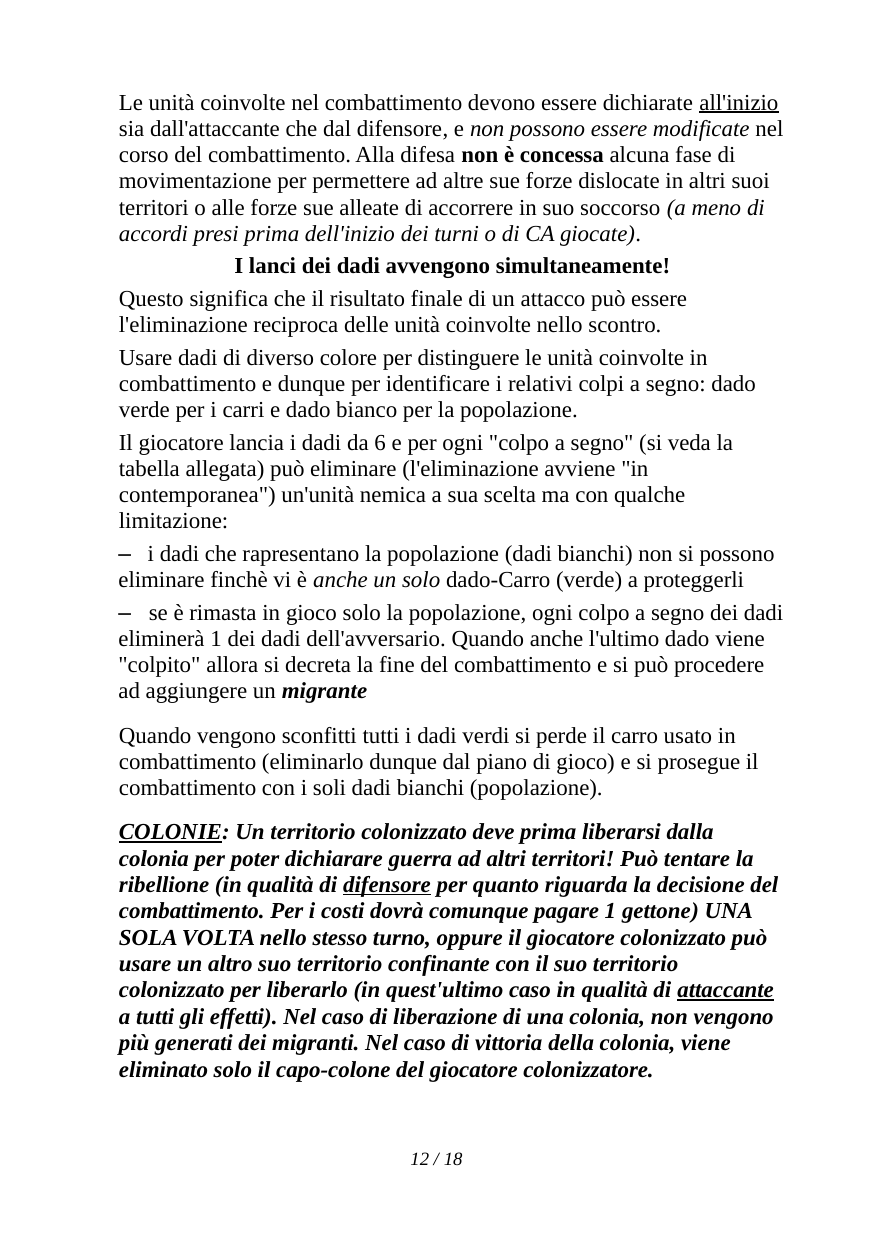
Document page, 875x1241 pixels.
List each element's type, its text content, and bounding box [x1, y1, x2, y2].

text Il giocatore lancia i dadi da 6 e per ogni "colpo a segno" (si veda la tabella allegata) può eliminare (l'eliminazione avviene "in contemporanea") un'unità nemica a sua scelta ma con qualche limitazione: [119, 428, 786, 534]
text Questo significa che il risultato finale di un attacco può essere l'eliminazione reciproca delle unità coinvolte nello scontro. [119, 285, 786, 338]
list i dadi che rapresentano la popolazione (dadi bianchi) non si possono eliminare finchè vi è anche un solo dado-Carro (verde) a proteggerli [118, 540, 786, 593]
list se è rimasta in gioco solo la popolazione, ogni colpo a segno dei dadi eliminerà 1 dei dadi dell'avversario. Quando anche l'ultimo dado viene "colpito" allora si decreta la fine del combattimento e si può procedere ad aggiungere un migrante [118, 598, 786, 704]
text Quando vengono sconfitti tutti i dadi verdi si perde il carro usato in combattimento (eliminarlo dunque dal piano di gioco) e si prosegue il combattimento con i soli dadi bianchi (popolazione). [119, 722, 786, 801]
text Usare dadi di diverso colore per distinguere le unità coinvolte in combattimento e dunque per identificare i relativi colpi a segno: dado verde per i carri e dado bianco per la popolazione. [119, 343, 786, 423]
text COLONIE: Un territorio colonizzato deve prima liberarsi dalla colonia per poter dichiarare guerra ad altri territori! Può tentare la ribellione (in qualità di difensore per quanto riguarda la decisione del combattimento. Per i costi dovrà comunque pagare 1 gettone) UNA SOLA VOLTA nello stesso turno, oppure il giocatore colonizzato può usare un altro suo territorio confinante con il suo territorio colonizzato per liberarlo (in quest'ultimo caso in qualità di attaccante a tutti gli effetti). Nel caso di liberazione di una colonia, non vengono più generati dei migranti. Nel caso di vittoria della colonia, viene eliminato solo il capo-colone del giocatore colonizzatore. [119, 818, 786, 1082]
text I lanci dei dadi avvengono simultaneamente! [119, 253, 786, 279]
text Le unità coinvolte nel combattimento devono essere dichiarate all'inizio sia dall'attaccante che dal difensore, e non possono essere modificate nel corso del combattimento. Alla difesa non è concessa alcuna fase di movimentazione per permettere ad altre sue forze dislocate in altri suoi territori o alle forze sue alleate di accorrere in suo soccorso (a meno di accordi presi prima dell'inizio dei turni o di CA giocate). [119, 88, 786, 247]
